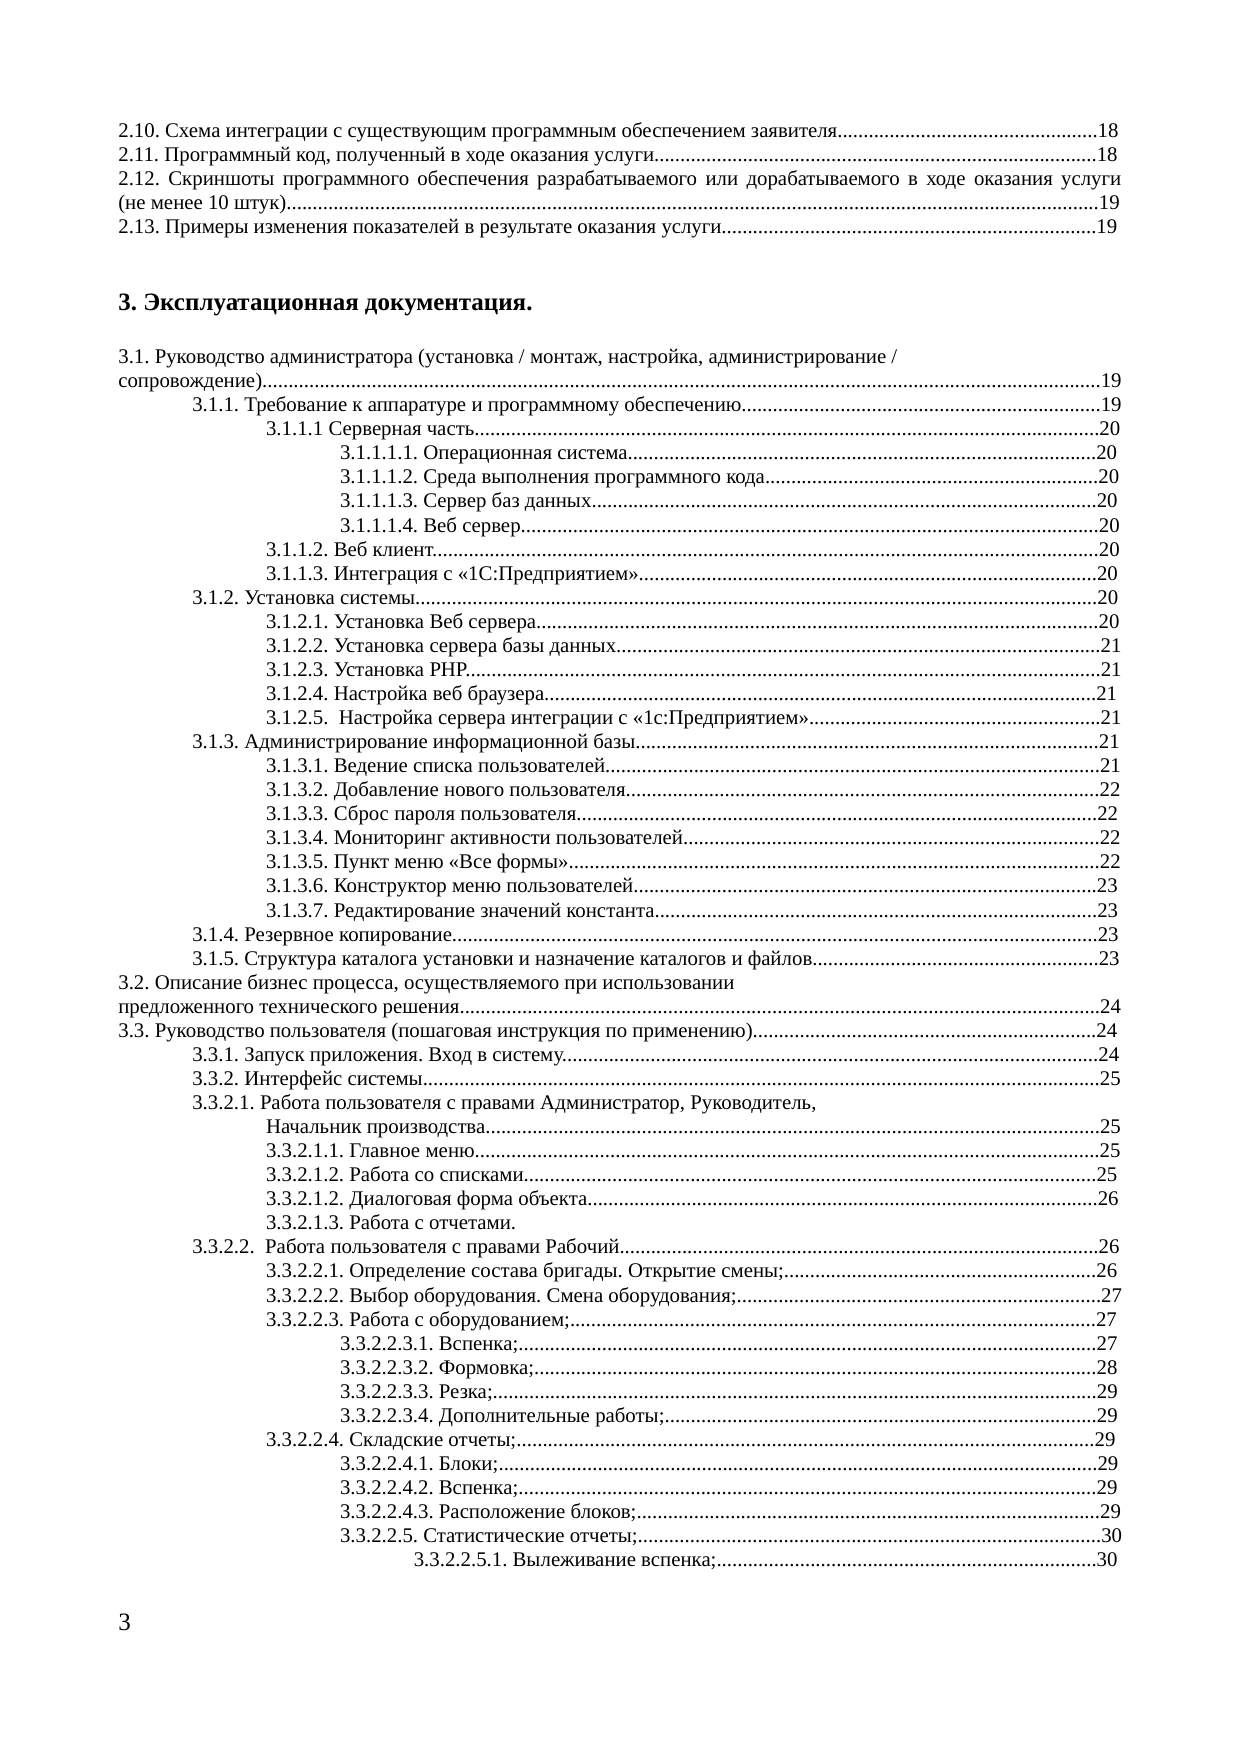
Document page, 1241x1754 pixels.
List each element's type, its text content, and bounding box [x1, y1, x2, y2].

text 2.10. Схема интеграции с существующим программным обеспечением заявителя..................................................18 [118, 118, 1122, 142]
text 3.3.2.1.1. Главное меню........................................................................................................................25 [118, 1138, 1122, 1162]
text 3.3.2.2.3.3. Резка;....................................................................................................................29 [118, 1379, 1122, 1403]
text 3.3.2.2.4.3. Расположение блоков;.........................................................................................29 [118, 1499, 1122, 1523]
text 3.3. Руководство пользователя (пошаговая инструкция по применению)..................................................................24 [118, 1018, 1122, 1042]
text 3.3.2.2.2. Выбор оборудования. Смена оборудования;......................................................................27 [118, 1282, 1122, 1307]
text 3.1.5. Структура каталога установки и назначение каталогов и файлов.......................................................23 [118, 946, 1122, 970]
text 3. Эксплуатационная документация. [118, 287, 1122, 315]
text 3.1.1.1.1. Операционная система..........................................................................................20 [118, 440, 1122, 464]
text 3.3.2.2.4. Складские отчеты;...............................................................................................................29 [118, 1427, 1122, 1451]
text 2.11. Программный код, полученный в ходе оказания услуги.....................................................................................18 [118, 142, 1122, 166]
text 3.1.1.1.3. Сервер баз данных.................................................................................................20 [118, 488, 1122, 512]
text 3.3.2.2.4.2. Вспенка;...............................................................................................................29 [118, 1475, 1122, 1499]
text 3.1.2.4. Настройка веб браузера..........................................................................................................21 [118, 681, 1122, 705]
text Начальник производства......................................................................................................................25 [118, 1114, 1122, 1138]
text 3.1.3.7. Редактирование значений константа.....................................................................................23 [118, 897, 1122, 922]
text 3.1.4. Резервное копирование............................................................................................................................23 [118, 922, 1122, 946]
text 3.1.1. Требование к аппаратуре и программному обеспечению.....................................................................19 [118, 392, 1122, 416]
text 3.3.2.2.3. Работа с оборудованием;.....................................................................................................27 [118, 1307, 1122, 1331]
text 2.13. Примеры изменения показателей в результате оказания услуги........................................................................19 [118, 214, 1122, 238]
text 3.2. Описание бизнес процесса, осуществляемого при использовании [118, 970, 1122, 994]
text 3.1.2.1. Установка Веб сервера............................................................................................................20 [118, 609, 1122, 633]
text 3.3.2.1. Работа пользователя с правами Администратор, Руководитель, [118, 1090, 1122, 1114]
text 3.1.2.2. Установка сервера базы данных.............................................................................................21 [118, 633, 1122, 657]
text 3.3.1. Запуск приложения. Вход в систему.......................................................................................................24 [118, 1042, 1122, 1066]
text 3.3.2.2.5.1. Вылеживание вспенка;.........................................................................30 [118, 1547, 1122, 1571]
text 3.1.1.1.4. Веб сервер...............................................................................................................20 [118, 512, 1122, 537]
text сопровождение).................................................................................................................................................................19 [118, 368, 1122, 392]
text 3.1.1.1.2. Среда выполнения программного кода................................................................20 [118, 464, 1122, 488]
text 3.1.1.2. Веб клиент................................................................................................................................20 [118, 537, 1122, 561]
text 3.3.2. Интерфейс системы..................................................................................................................................25 [118, 1066, 1122, 1090]
text 3.3.2.2.3.4. Дополнительные работы;...................................................................................29 [118, 1403, 1122, 1427]
text 3.3.2.2. Работа пользователя с правами Рабочий............................................................................................26 [118, 1234, 1122, 1258]
text 3.1.3. Администрирование информационной базы.........................................................................................21 [118, 729, 1122, 753]
text 3.3.2.2.1. Определение состава бригады. Открытие смены;............................................................26 [118, 1258, 1122, 1282]
text 3.3.2.1.2. Диалоговая форма объекта..................................................................................................26 [118, 1186, 1122, 1210]
text 3.1.1.1 Серверная часть........................................................................................................................20 [118, 416, 1122, 440]
text 3.1.3.1. Ведение списка пользователей...............................................................................................21 [118, 753, 1122, 777]
text 3.1.3.5. Пункт меню «Все формы»......................................................................................................22 [118, 849, 1122, 873]
text 3.1.1.3. Интеграция с «1С:Предприятием»........................................................................................20 [118, 561, 1122, 585]
text 3.1.3.3. Сброс пароля пользователя....................................................................................................22 [118, 801, 1122, 825]
text 3.1.3.4. Мониторинг активности пользователей................................................................................22 [118, 825, 1122, 849]
text 2.12. Скриншоты программного обеспечения разрабатываемого или дорабатываемого в ходе оказания услуги (не менее 10 штук)............................................................................................................................................................19 [118, 166, 1122, 214]
text 3.1.2.5. Настройка сервера интеграции с «1с:Предприятием»........................................................21 [118, 705, 1122, 729]
text предложенного технического решения...........................................................................................................................24 [118, 994, 1122, 1018]
text 3.3.2.1.3. Работа с отчетами. [118, 1210, 1122, 1234]
text 3.3.2.2.3.1. Вспенка;...............................................................................................................27 [118, 1331, 1122, 1355]
text 3.3.2.2.5. Статистические отчеты;.........................................................................................30 [118, 1523, 1122, 1547]
text 3.1.3.6. Конструктор меню пользователей.........................................................................................23 [118, 873, 1122, 897]
text 3.1.2.3. Установка PHP..........................................................................................................................21 [118, 657, 1122, 681]
text 3.3.2.2.3.2. Формовка;............................................................................................................28 [118, 1355, 1122, 1379]
text 3.1. Руководство администратора (установка / монтаж, настройка, администрирование / [118, 344, 1122, 368]
text 3.3.2.1.2. Работа со списками..............................................................................................................25 [118, 1162, 1122, 1186]
text 3.1.3.2. Добавление нового пользователя...........................................................................................22 [118, 777, 1122, 801]
text 3.1.2. Установка системы...................................................................................................................................20 [118, 585, 1122, 609]
text 3.3.2.2.4.1. Блоки;...................................................................................................................29 [118, 1451, 1122, 1475]
